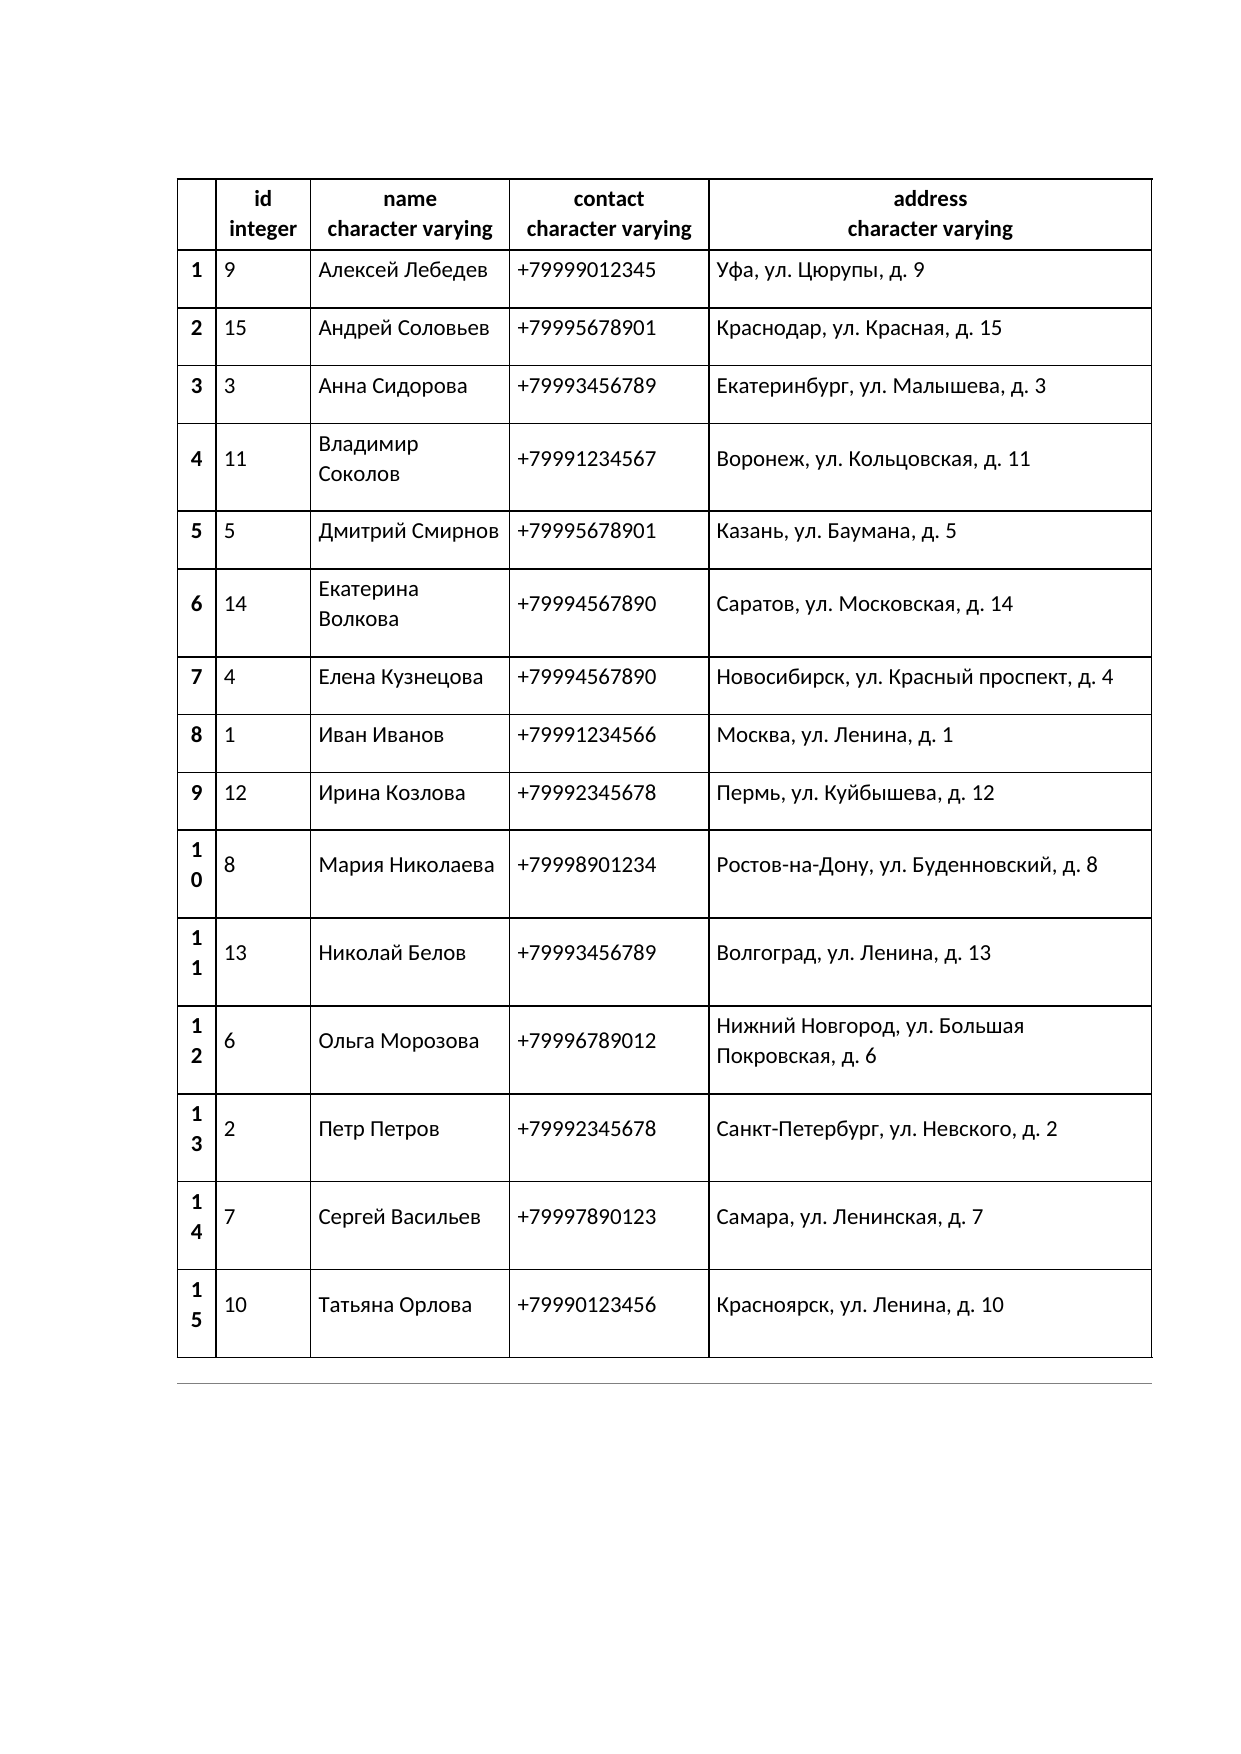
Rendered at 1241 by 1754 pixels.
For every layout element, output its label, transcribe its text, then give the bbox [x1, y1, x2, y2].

table_cell 10 [217, 1270, 310, 1357]
table_cell 8 [178, 715, 215, 771]
table_cell 12 [178, 1007, 215, 1093]
table_cell 4 [178, 424, 215, 510]
table_cell 3 [217, 366, 310, 422]
table_cell 1 [217, 715, 310, 771]
table_cell +79991234567 [510, 424, 708, 510]
table_cell 9 [178, 773, 215, 829]
table_cell 5 [217, 512, 310, 568]
table_cell Андрей Соловьев [311, 309, 509, 365]
table_cell 1 [178, 251, 215, 307]
table_cell +79992345678 [510, 773, 708, 829]
table_cell Красноярск, ул. Ленина, д. 10 [710, 1270, 1151, 1357]
table_cell 14 [178, 1182, 215, 1269]
table_cell Волгоград, ул. Ленина, д. 13 [710, 919, 1151, 1005]
table_cell Пермь, ул. Куйбышева, д. 12 [710, 773, 1151, 829]
table_cell Казань, ул. Баумана, д. 5 [710, 512, 1151, 568]
table_cell +79992345678 [510, 1095, 708, 1181]
table_cell Елена Кузнецова [311, 658, 509, 714]
table_cell Самара, ул. Ленинская, д. 7 [710, 1182, 1151, 1269]
table_cell +79998901234 [510, 831, 708, 917]
table_cell Владимир Соколов [311, 424, 509, 510]
table_cell 14 [217, 570, 310, 656]
table_cell Екатеринбург, ул. Малышева, д. 3 [710, 366, 1151, 422]
table_cell +79994567890 [510, 658, 708, 714]
table_cell 6 [217, 1007, 310, 1093]
table_cell 15 [178, 1270, 215, 1357]
table_cell 13 [217, 919, 310, 1005]
table_cell Санкт-Петербург, ул. Невского, д. 2 [710, 1095, 1151, 1181]
table_cell 8 [217, 831, 310, 917]
table_cell 13 [178, 1095, 215, 1181]
table_cell 4 [217, 658, 310, 714]
table_cell Москва, ул. Ленина, д. 1 [710, 715, 1151, 771]
table_cell +79999012345 [510, 251, 708, 307]
table_cell +79994567890 [510, 570, 708, 656]
table_cell +79993456789 [510, 366, 708, 422]
table_cell +79993456789 [510, 919, 708, 1005]
table_cell 9 [217, 251, 310, 307]
table_header id integer [217, 180, 310, 249]
table_cell 11 [217, 424, 310, 510]
table_cell 12 [217, 773, 310, 829]
table_cell Татьяна Орлова [311, 1270, 509, 1357]
table_header address character varying [710, 180, 1151, 249]
table_cell +79995678901 [510, 309, 708, 365]
table_cell Екатерина Волкова [311, 570, 509, 656]
table_cell Уфа, ул. Цюрупы, д. 9 [710, 251, 1151, 307]
table_cell 2 [178, 309, 215, 365]
table_cell +79990123456 [510, 1270, 708, 1357]
table_cell Ольга Морозова [311, 1007, 509, 1093]
table_cell 3 [178, 366, 215, 422]
table_cell 15 [217, 309, 310, 365]
table_cell Дмитрий Смирнов [311, 512, 509, 568]
table_header [178, 180, 215, 249]
table_cell Николай Белов [311, 919, 509, 1005]
table_cell +79996789012 [510, 1007, 708, 1093]
table_cell 2 [217, 1095, 310, 1181]
table_cell 7 [217, 1182, 310, 1269]
table_cell Анна Сидорова [311, 366, 509, 422]
table_cell 7 [178, 658, 215, 714]
table_cell Ростов-на-Дону, ул. Буденновский, д. 8 [710, 831, 1151, 917]
table_cell Иван Иванов [311, 715, 509, 771]
table_cell Новосибирск, ул. Красный проспект, д. 4 [710, 658, 1151, 714]
table_header contact character varying [510, 180, 708, 249]
table_cell 11 [178, 919, 215, 1005]
table_cell 6 [178, 570, 215, 656]
table_cell +79997890123 [510, 1182, 708, 1269]
table_cell 5 [178, 512, 215, 568]
table_cell +79991234566 [510, 715, 708, 771]
table_cell Алексей Лебедев [311, 251, 509, 307]
table_cell Петр Петров [311, 1095, 509, 1181]
table_cell Нижний Новгород, ул. Большая Покровская, д. 6 [710, 1007, 1151, 1093]
table_cell Мария Николаева [311, 831, 509, 917]
table_header name character varying [311, 180, 509, 249]
table_cell 10 [178, 831, 215, 917]
table_cell Краснодар, ул. Красная, д. 15 [710, 309, 1151, 365]
table_cell Сергей Васильев [311, 1182, 509, 1269]
table_cell +79995678901 [510, 512, 708, 568]
table_cell Ирина Козлова [311, 773, 509, 829]
table_cell Саратов, ул. Московская, д. 14 [710, 570, 1151, 656]
table_cell Воронеж, ул. Кольцовская, д. 11 [710, 424, 1151, 510]
